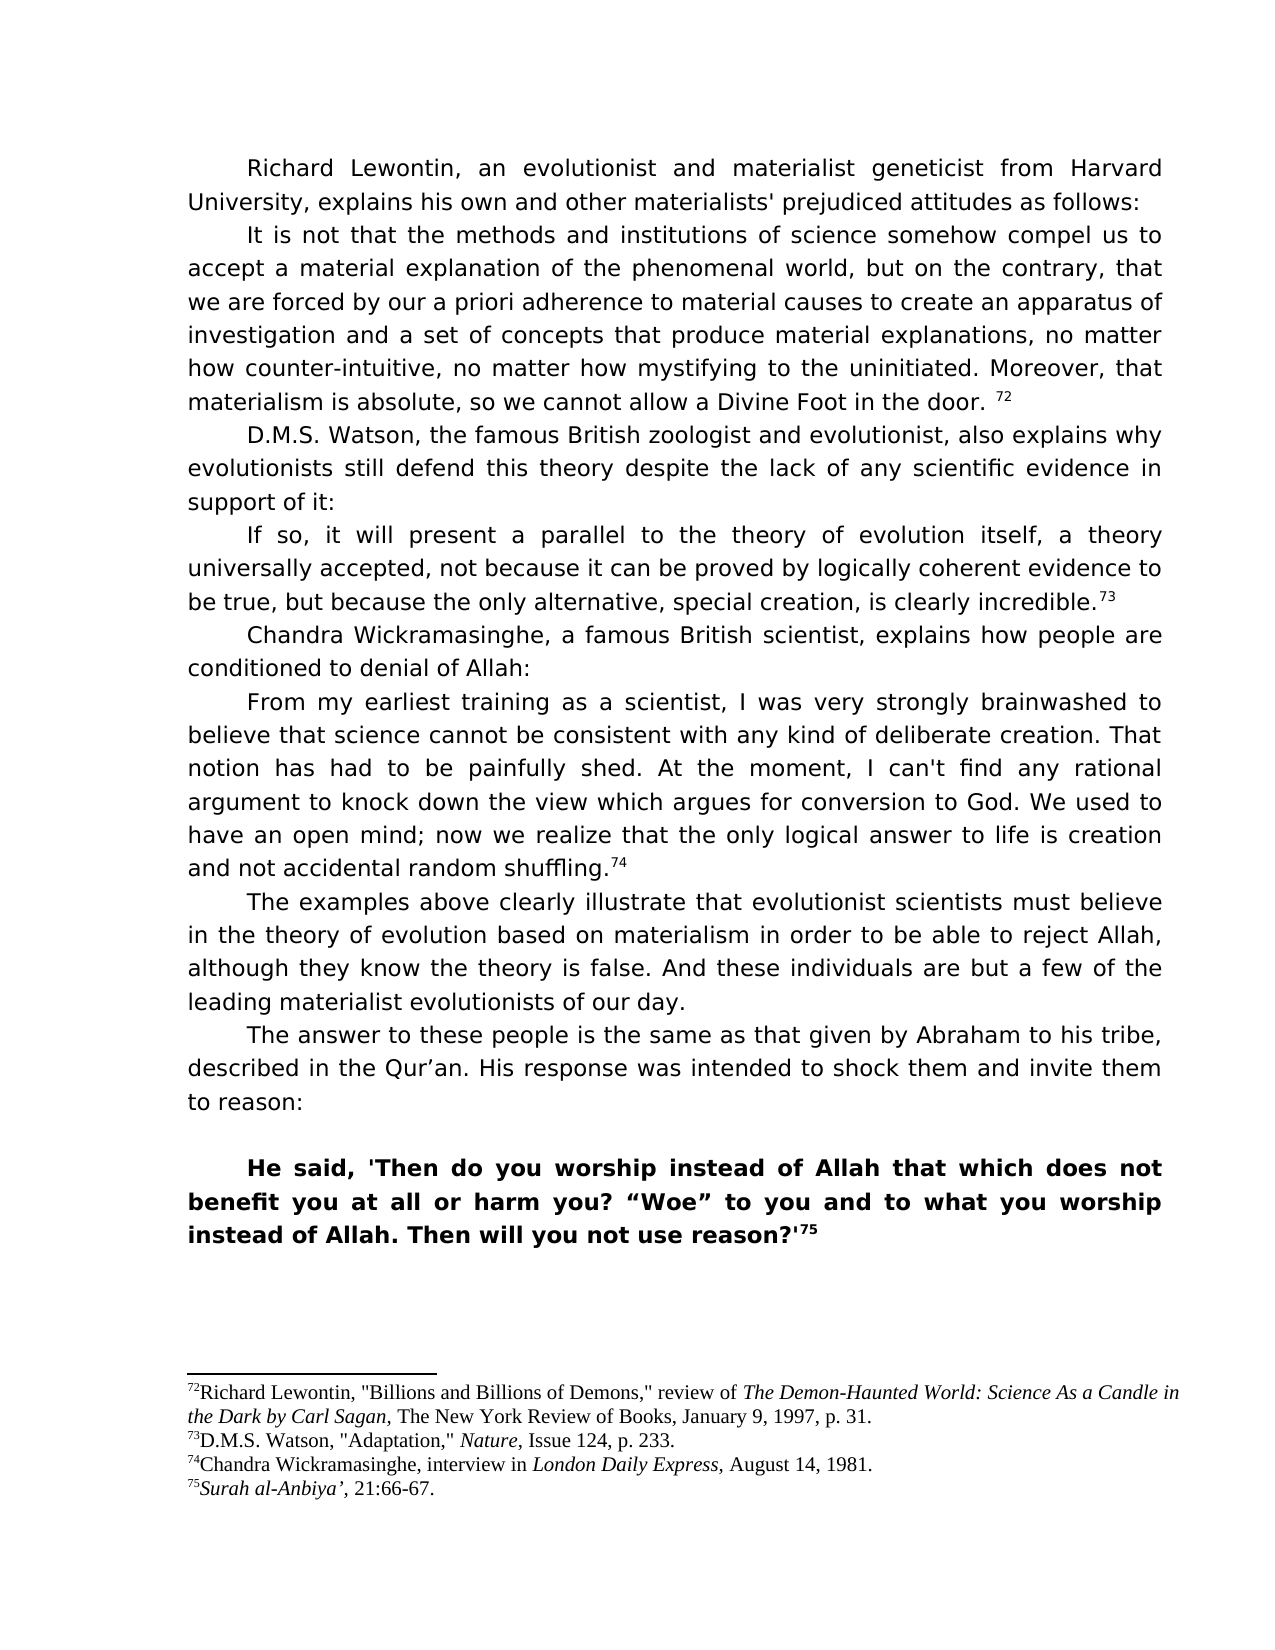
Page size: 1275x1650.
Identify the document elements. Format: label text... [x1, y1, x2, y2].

text Richard Lewontin, "Billions and Billions of Demons," review of The Demon-Haunted World: Science As a Candle in the Dark by Carl Sagan, The New York Review of Books, January 9, 1997, p. 31. [187, 1380, 1181, 1428]
text D.M.S. Watson, the famous British zoologist and evolutionist, also explains why evolutionists still defend this theory despite the lack of any scientific evidence in support of it: [187, 417, 1163, 517]
text Chandra Wickramasinghe, interview in London Daily Express, August 14, 1981. [187, 1452, 1181, 1476]
text Richard Lewontin, an evolutionist and materialist geneticist from Harvard University, explains his own and other materialists' prejudiced attitudes as follows: [187, 150, 1163, 217]
text It is not that the methods and institutions of science somehow compel us to accept a material explanation of the phenomenal world, but on the contrary, that we are forced by our a priori adherence to material causes to create an apparatus of investigation and a set of concepts that produce material explanations, no matter how counter-intuitive, no matter how mystifying to the uninitiated. Moreover, that materialism is absolute, so we cannot allow a Divine Foot in the door. [187, 217, 1163, 417]
text Surah al-Anbiya’, 21:66-67. [187, 1476, 1181, 1500]
text He said, 'Then do you worship instead of Allah that which does not benefit you at all or harm you? “Woe” to you and to what you worship instead of Allah. Then will you not use reason?' [187, 1150, 1163, 1250]
text From my earliest training as a scientist, I was very strongly brainwashed to believe that science cannot be consistent with any kind of deliberate creation. That notion has had to be painfully shed. At the moment, I can't find any rational argument to knock down the view which argues for conversion to God. We used to have an open mind; now we realize that the only logical answer to life is creation and not accidental random shuffling. [187, 683, 1163, 883]
text Chandra Wickramasinghe, a famous British scientist, explains how people are conditioned to denial of Allah: [187, 617, 1163, 683]
text If so, it will present a parallel to the theory of evolution itself, a theory universally accepted, not because it can be proved by logically coherent evidence to be true, but because the only alternative, special creation, is clearly incredible. [187, 517, 1163, 617]
text The answer to these people is the same as that given by Abraham to his tribe, described in the Qur’an. His response was intended to shock them and invite them to reason: [187, 1017, 1163, 1117]
text D.M.S. Watson, "Adaptation," Nature, Issue 124, p. 233. [187, 1428, 1181, 1452]
text The examples above clearly illustrate that evolutionist scientists must believe in the theory of evolution based on materialism in order to be able to reject Allah, although they know the theory is false. And these individuals are but a few of the leading materialist evolutionists of our day. [187, 883, 1163, 1017]
